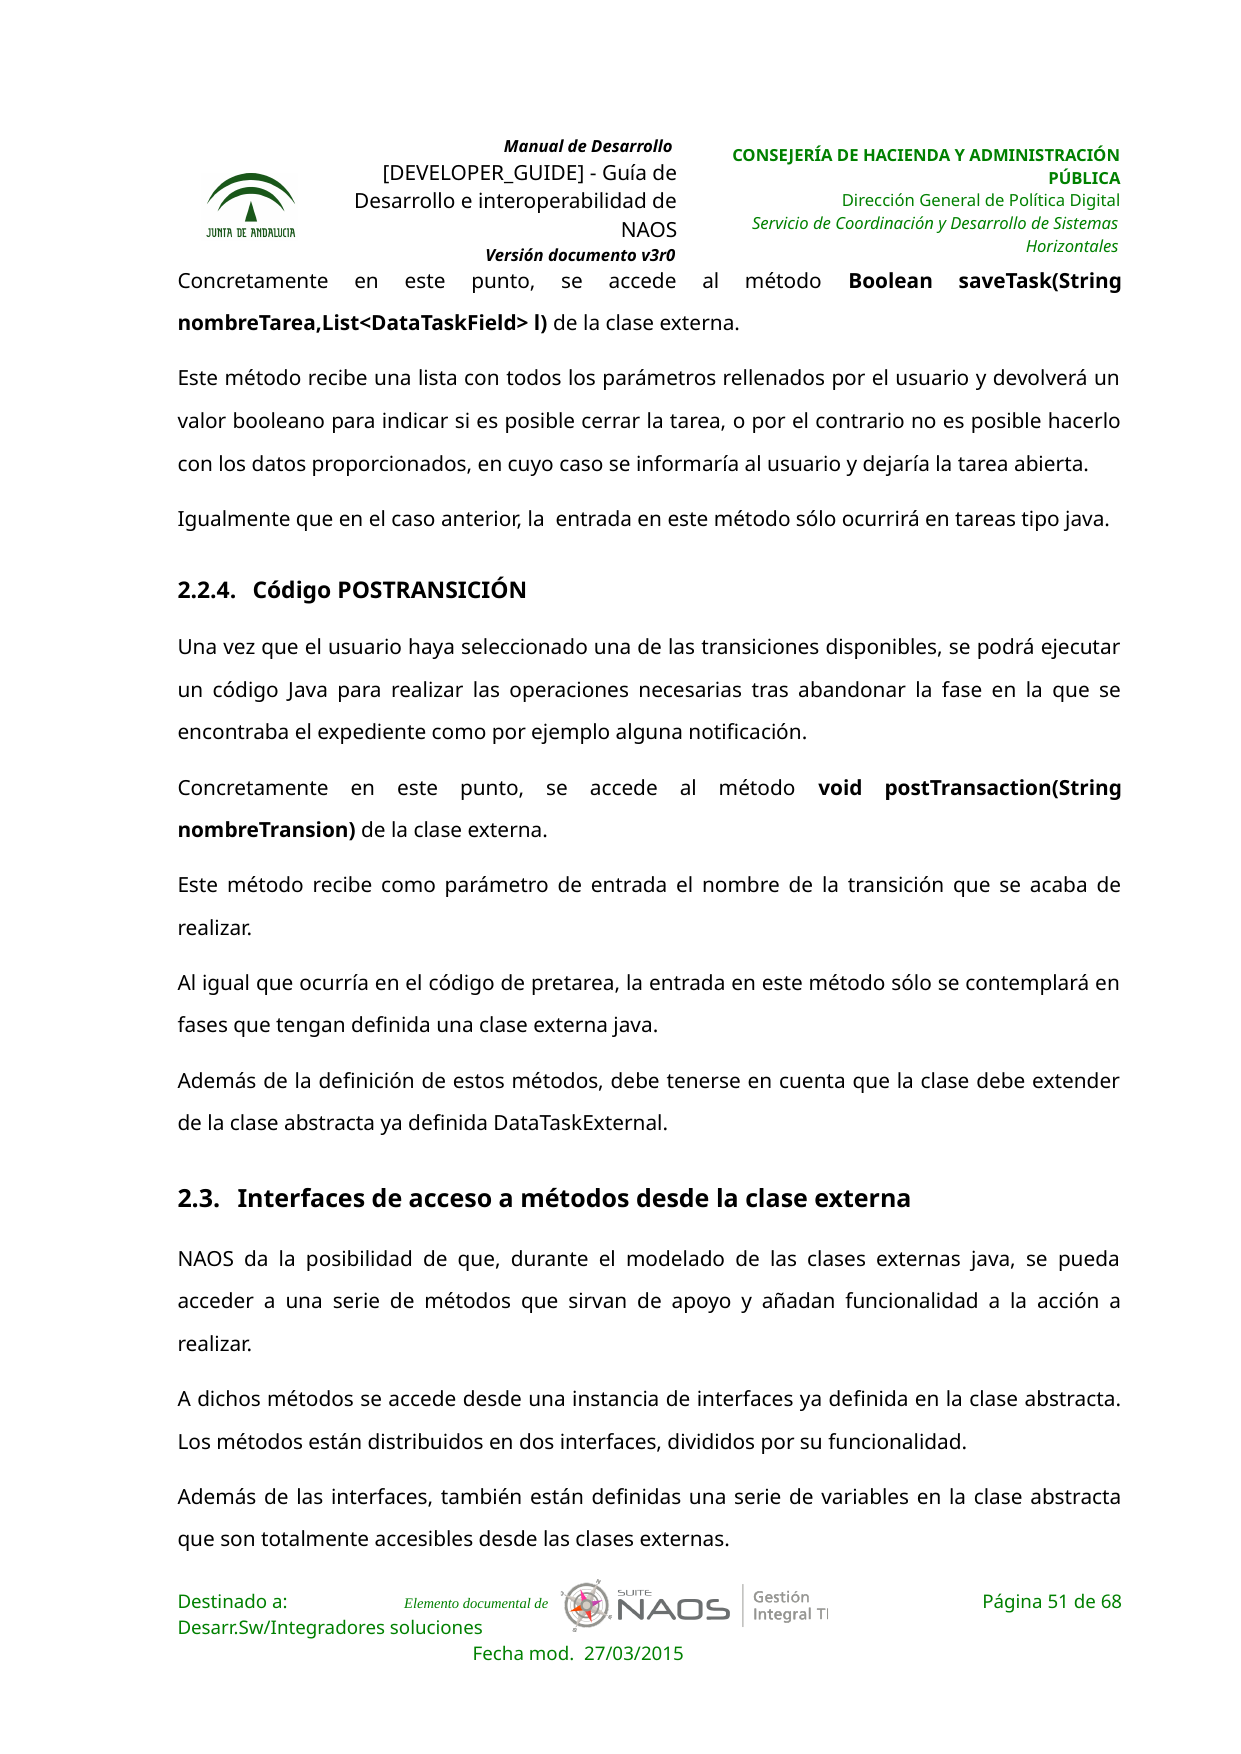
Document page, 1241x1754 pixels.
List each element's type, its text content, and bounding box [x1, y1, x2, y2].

text Además de la definición de estos métodos, debe tenerse en cuenta que la clase debe extender de la clase abstracta ya definida DataTaskExternal. [177, 1066, 1122, 1137]
text Este método recibe una lista con todos los parámetros rellenados por el usuario y devolverá un valor booleano para indicar si es posible cerrar la tarea, o por el contrario no es posible hacerlo con los datos proporcionados, en cuyo caso se informaría al usuario y dejaría la tarea abierta. [177, 363, 1122, 477]
text NAOS da la posibilidad de que, durante el modelado de las clases externas java, se pueda acceder a una serie de métodos que sirvan de apoyo y añadan funcionalidad a la acción a realizar. [177, 1244, 1122, 1358]
text Igualmente que en el caso anterior, la entrada en este método sólo ocurrirá en tareas tipo java. [177, 504, 1122, 532]
text A dichos métodos se accede desde una instancia de interfaces ya definida en la clase abstracta. Los métodos están distribuidos en dos interfaces, divididos por su funcionalidad. [177, 1384, 1122, 1455]
subtitle Código POSTRANSICIÓN [177, 574, 1122, 605]
text Concretamente en este punto, se accede al método Boolean saveTask(String nombreTarea,List<DataTaskField> l) de la clase externa. [177, 266, 1122, 337]
text Al igual que ocurría en el código de pretarea, la entrada en este método sólo se contemplará en fases que tengan definida una clase externa java. [177, 968, 1122, 1039]
text Además de las interfaces, también están definidas una serie de variables en la clase abstracta que son totalmente accesibles desde las clases externas. [177, 1482, 1122, 1553]
text Una vez que el usuario haya seleccionado una de las transiciones disponibles, se podrá ejecutar un código Java para realizar las operaciones necesarias tras abandonar la fase en la que se encontraba el expediente como por ejemplo alguna notificación. [177, 632, 1122, 746]
subtitle Interfaces de acceso a métodos desde la clase externa [177, 1181, 1122, 1215]
picture [201, 173, 298, 241]
text Concretamente en este punto, se accede al método void postTransaction(String nombreTransion) de la clase externa. [177, 773, 1122, 844]
text Este método recibe como parámetro de entrada el nombre de la transición que se acaba de realizar. [177, 870, 1122, 941]
picture [560, 1579, 829, 1632]
